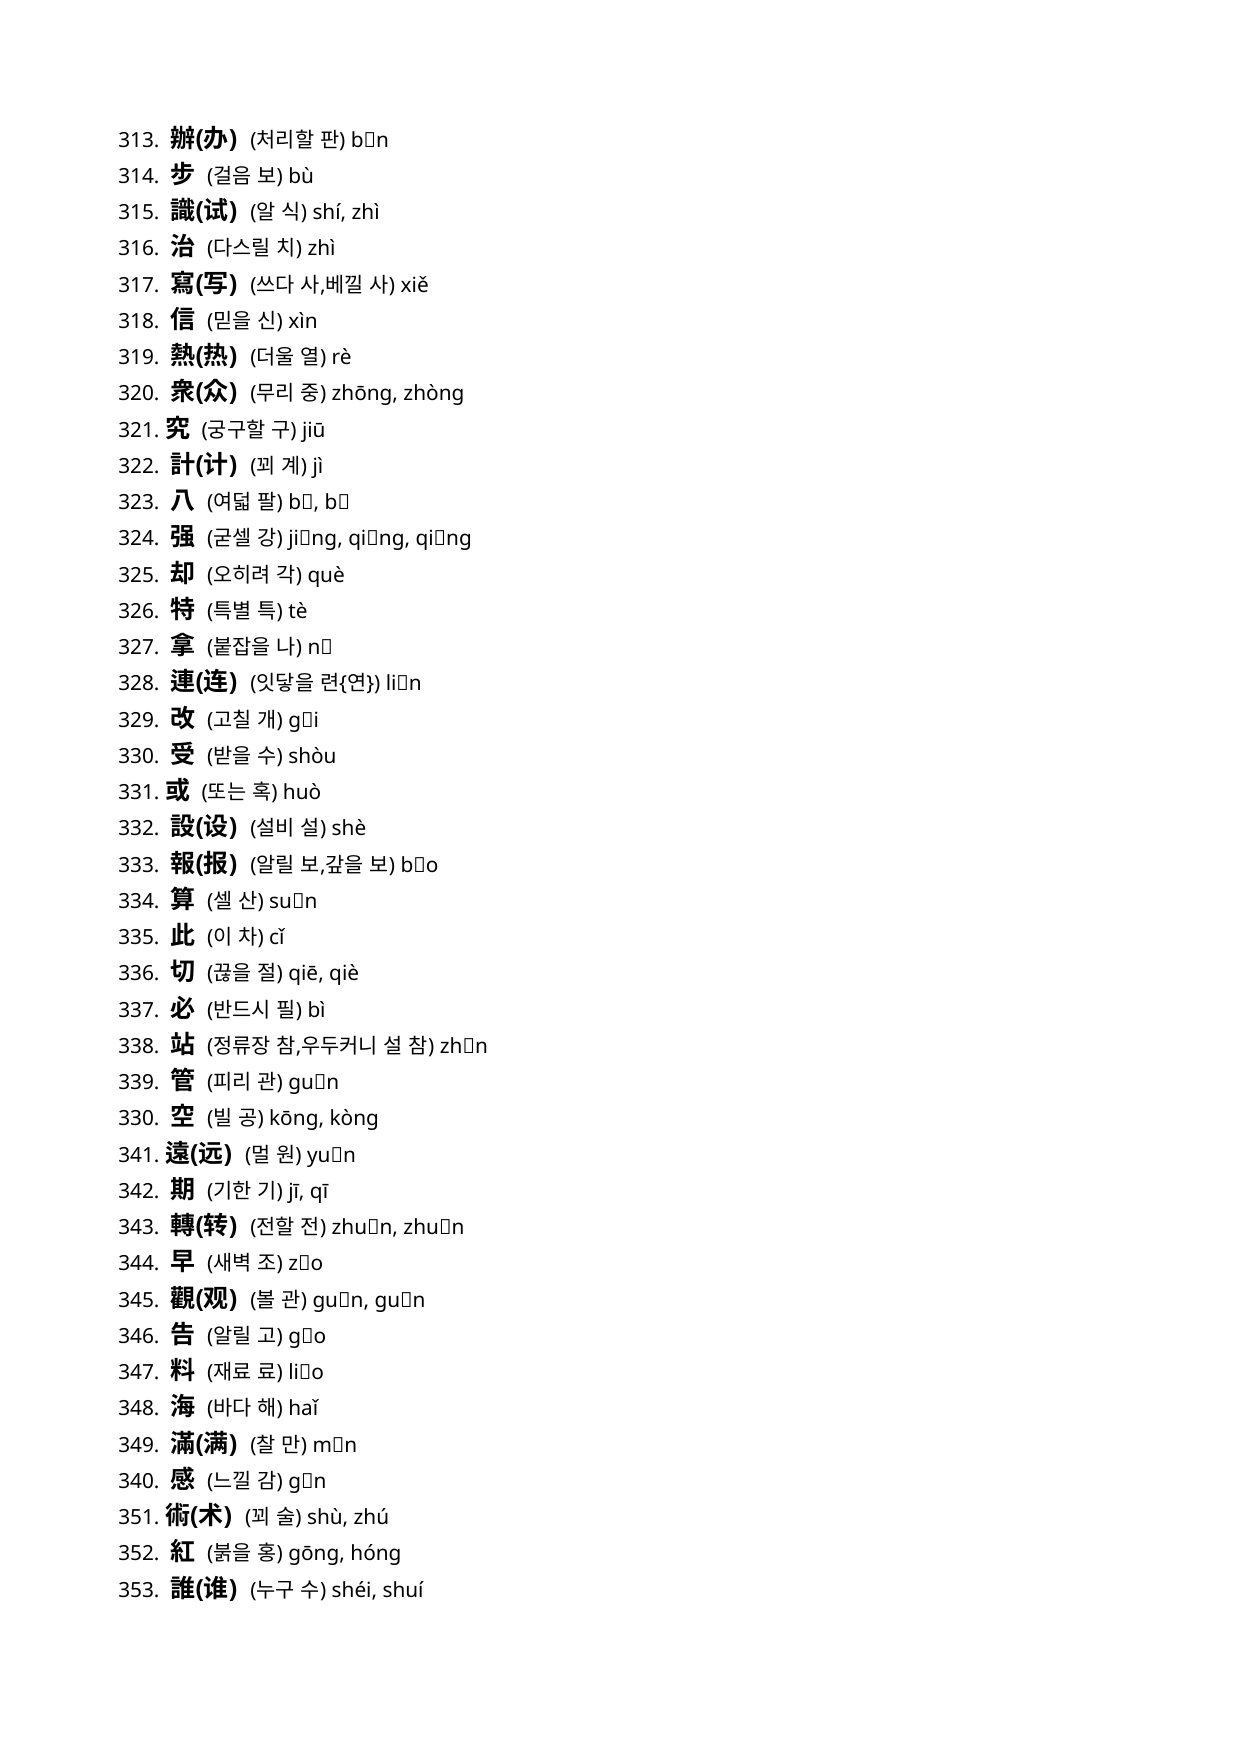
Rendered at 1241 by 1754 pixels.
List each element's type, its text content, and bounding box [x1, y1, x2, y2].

text 349. 滿(满) (찰 만) m󰐂n [118, 1423, 1122, 1459]
text 335. 此 (이 차) cǐ [118, 916, 1122, 952]
text 341. 遠(远) (멀 원) yu󰐂n [118, 1133, 1122, 1169]
text 324. 强 (굳셀 강) ji󰐃ng, qi󰐁ng, qi󰐂ng [118, 517, 1122, 553]
text 331. 或 (또는 혹) huò [118, 771, 1122, 807]
text 326. 特 (특별 특) tè [118, 589, 1122, 626]
text 342. 期 (기한 기) jī, qī [118, 1169, 1122, 1206]
text 338. 站 (정류장 참,우두커니 설 참) zh󰐃n [118, 1024, 1122, 1061]
text 327. 拿 (붙잡을 나) n󰐁 [118, 626, 1122, 662]
text 313. 辦(办) (처리할 판) b󰐃n [118, 118, 1122, 154]
text 332. 設(设) (설비 설) shè [118, 807, 1122, 843]
text 330. 受 (받을 수) shòu [118, 734, 1122, 771]
text 321. 究 (궁구할 구) jiū [118, 408, 1122, 444]
text 329. 改 (고칠 개) g󰐂i [118, 698, 1122, 734]
text 339. 管 (피리 관) gu󰐂n [118, 1061, 1122, 1097]
text 319. 熱(热) (더울 열) rè [118, 336, 1122, 372]
text 351. 術(术) (꾀 술) shù, zhú [118, 1496, 1122, 1532]
text 323. 八 (여덟 팔) b󰐀, b󰐁 [118, 481, 1122, 517]
text 325. 却 (오히려 각) què [118, 553, 1122, 589]
text 346. 告 (알릴 고) g󰐃o [118, 1314, 1122, 1351]
text 314. 步 (걸음 보) bù [118, 154, 1122, 191]
text 343. 轉(转) (전할 전) zhu󰐂n, zhu󰐃n [118, 1206, 1122, 1242]
text 345. 觀(观) (볼 관) gu󰐀n, gu󰐃n [118, 1278, 1122, 1314]
text 352. 紅 (붉을 홍) gōng, hóng [118, 1532, 1122, 1568]
text 353. 誰(谁) (누구 수) shéi, shuí [118, 1568, 1122, 1604]
text 330. 空 (빌 공) kōng, kòng [118, 1097, 1122, 1133]
text 336. 切 (끊을 절) qiē, qiè [118, 952, 1122, 988]
text 317. 寫(写) (쓰다 사,베낄 사) xiě [118, 263, 1122, 299]
text 316. 治 (다스릴 치) zhì [118, 227, 1122, 263]
text 322. 計(计) (꾀 계) jì [118, 444, 1122, 481]
text 318. 信 (믿을 신) xìn [118, 299, 1122, 336]
text 333. 報(报) (알릴 보,갚을 보) b󰐃o [118, 843, 1122, 879]
text 348. 海 (바다 해) haǐ [118, 1387, 1122, 1423]
text 320. 衆(众) (무리 중) zhōng, zhòng [118, 372, 1122, 408]
text 340. 感 (느낄 감) g󰐂n [118, 1459, 1122, 1496]
text 344. 早 (새벽 조) z󰐂o [118, 1242, 1122, 1278]
text 347. 料 (재료 료) li󰐃o [118, 1351, 1122, 1387]
text 337. 必 (반드시 필) bì [118, 988, 1122, 1024]
text 328. 連(连) (잇닿을 련{연}) li󰐁n [118, 662, 1122, 698]
text 334. 算 (셀 산) su󰐃n [118, 879, 1122, 916]
text 315. 識(试) (알 식) shí, zhì [118, 191, 1122, 227]
